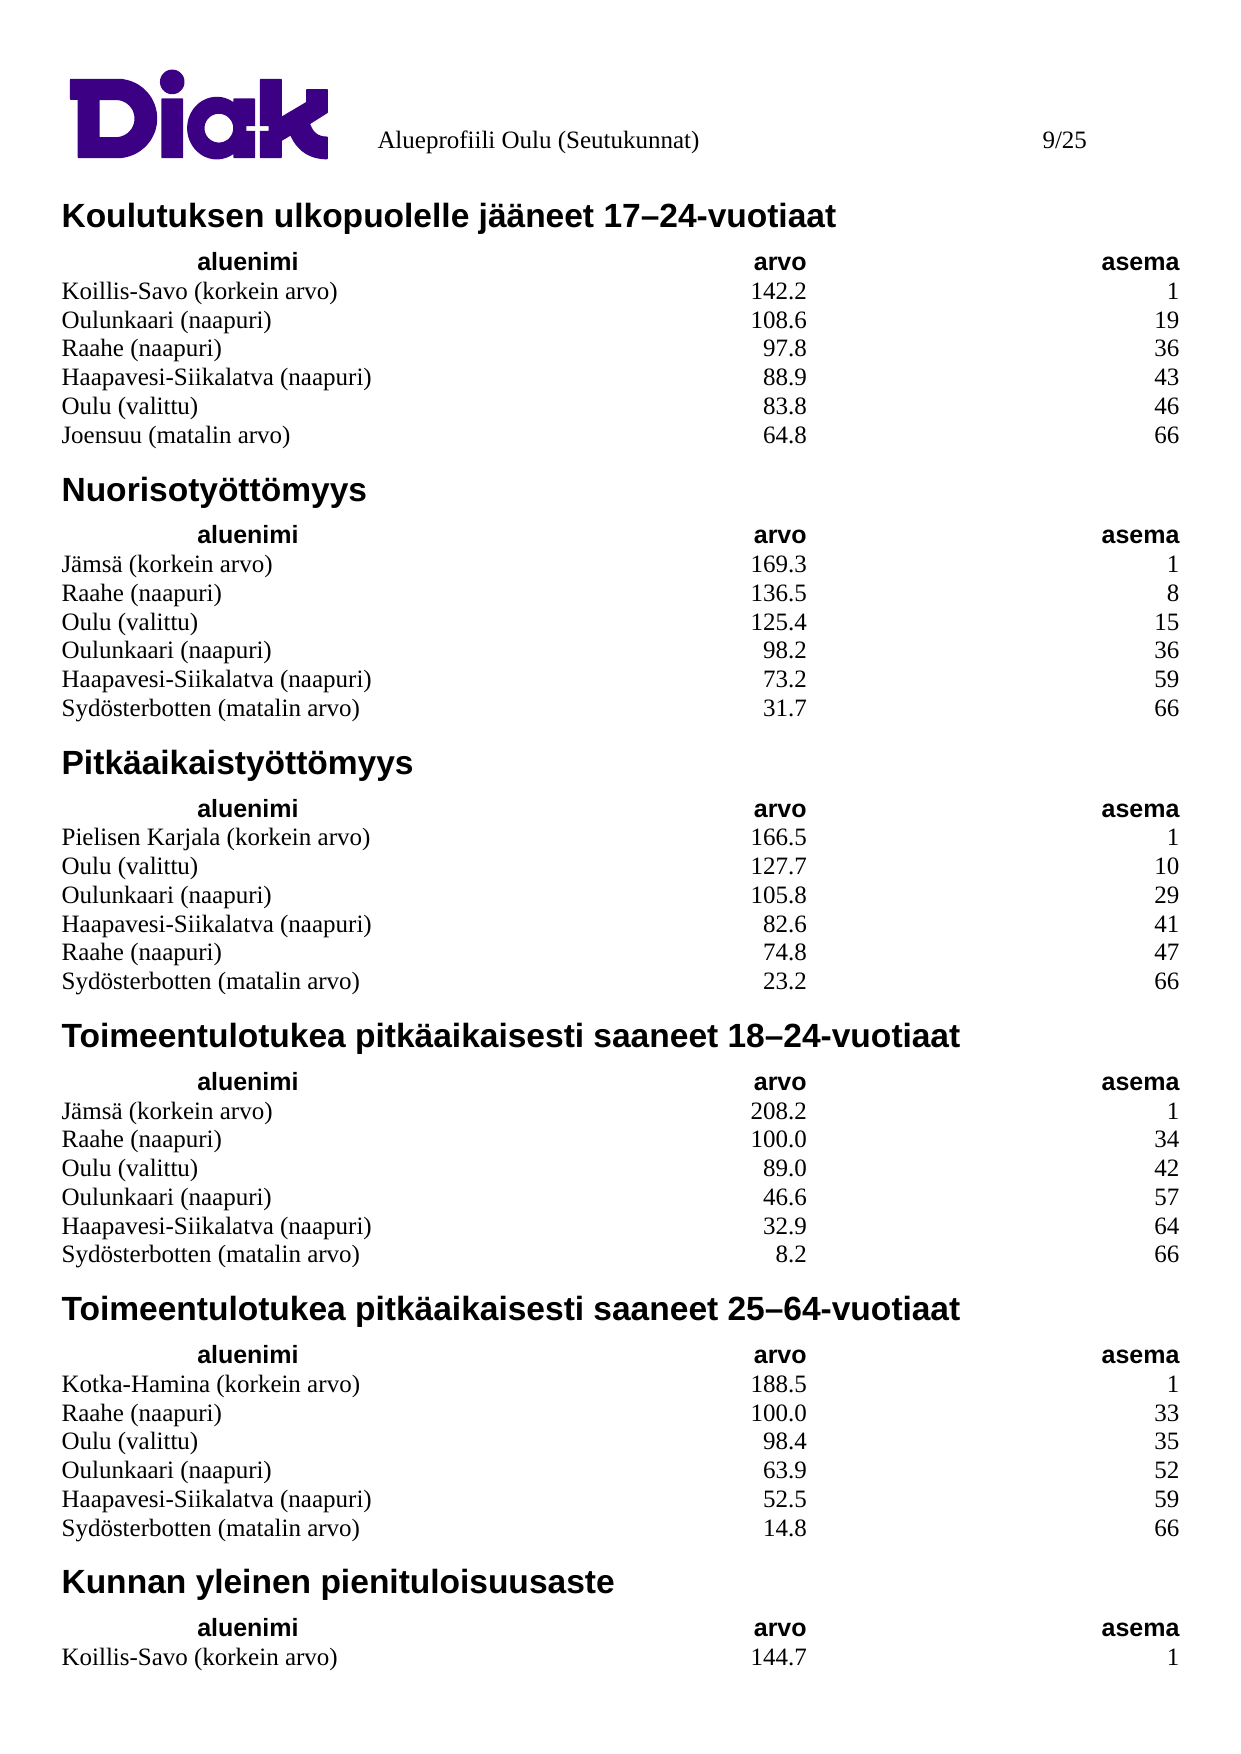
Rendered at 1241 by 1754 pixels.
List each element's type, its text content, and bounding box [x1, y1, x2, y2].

table_cell 19 [806, 305, 1179, 333]
table_cell 23.2 [434, 966, 806, 995]
table_cell 34 [806, 1125, 1179, 1153]
table_cell 1 [806, 549, 1179, 578]
table_cell 105.8 [434, 880, 806, 909]
table_cell Oulu (valittu) [61, 851, 434, 880]
table_header asema [806, 794, 1179, 822]
table_header aluenimi [61, 247, 434, 276]
table_cell Raahe (naapuri) [61, 1398, 434, 1426]
table_header asema [806, 1614, 1179, 1642]
table_cell 1 [806, 1642, 1179, 1671]
table_cell 100.0 [434, 1398, 806, 1426]
table_cell Kotka-Hamina (korkein arvo) [61, 1369, 434, 1398]
table_cell 88.9 [434, 362, 806, 391]
table_cell Pielisen Karjala (korkein arvo) [61, 823, 434, 851]
table_cell 41 [806, 909, 1179, 937]
table_cell 46 [806, 391, 1179, 420]
table_cell Oulunkaari (naapuri) [61, 636, 434, 664]
table_cell 59 [806, 664, 1179, 693]
table_cell 31.7 [434, 693, 806, 722]
table_cell 29 [806, 880, 1179, 909]
table_cell Sydösterbotten (matalin arvo) [61, 693, 434, 722]
table_cell 188.5 [434, 1369, 806, 1398]
table_cell Koillis-Savo (korkein arvo) [61, 276, 434, 305]
table_cell 98.4 [434, 1426, 806, 1455]
table_cell Oulunkaari (naapuri) [61, 880, 434, 909]
table_cell Oulunkaari (naapuri) [61, 1455, 434, 1484]
table_cell 43 [806, 362, 1179, 391]
table_cell 169.3 [434, 549, 806, 578]
table_cell 8.2 [434, 1240, 806, 1268]
table_cell 46.6 [434, 1182, 806, 1211]
table_cell 47 [806, 938, 1179, 966]
table_cell 1 [806, 276, 1179, 305]
table_cell Raahe (naapuri) [61, 1125, 434, 1153]
subtitle Toimeentulotukea pitkäaikaisesti saaneet 25–64-vuotiaat [61, 1289, 1179, 1328]
table_cell Sydösterbotten (matalin arvo) [61, 1240, 434, 1268]
table_cell 66 [806, 693, 1179, 722]
table_cell Haapavesi-Siikalatva (naapuri) [61, 1211, 434, 1239]
table_cell 15 [806, 607, 1179, 636]
table_cell 8 [806, 578, 1179, 607]
table_cell Haapavesi-Siikalatva (naapuri) [61, 1484, 434, 1513]
table_cell 97.8 [434, 334, 806, 362]
table_cell 166.5 [434, 823, 806, 851]
table_cell 208.2 [434, 1096, 806, 1124]
table_cell 33 [806, 1398, 1179, 1426]
table_cell 66 [806, 1240, 1179, 1268]
table_cell 64.8 [434, 420, 806, 448]
table_cell 82.6 [434, 909, 806, 937]
table_header asema [806, 521, 1179, 549]
table_cell 35 [806, 1426, 1179, 1455]
table_cell Oulu (valittu) [61, 391, 434, 420]
table_header asema [806, 1340, 1179, 1369]
table_header arvo [434, 1340, 806, 1369]
table_cell 136.5 [434, 578, 806, 607]
table_cell 42 [806, 1153, 1179, 1182]
table_header arvo [434, 247, 806, 276]
table_cell 1 [806, 823, 1179, 851]
table_header aluenimi [61, 794, 434, 822]
table_cell Raahe (naapuri) [61, 334, 434, 362]
table_header arvo [434, 1067, 806, 1096]
table_cell Raahe (naapuri) [61, 578, 434, 607]
table_cell Haapavesi-Siikalatva (naapuri) [61, 362, 434, 391]
table_cell Oulunkaari (naapuri) [61, 1182, 434, 1211]
table_cell 66 [806, 420, 1179, 448]
table_cell Jämsä (korkein arvo) [61, 1096, 434, 1124]
table_cell 125.4 [434, 607, 806, 636]
table_cell 10 [806, 851, 1179, 880]
table_cell 74.8 [434, 938, 806, 966]
table_cell 73.2 [434, 664, 806, 693]
table_cell Haapavesi-Siikalatva (naapuri) [61, 664, 434, 693]
table_cell Oulunkaari (naapuri) [61, 305, 434, 333]
table_cell Joensuu (matalin arvo) [61, 420, 434, 448]
table_header asema [806, 247, 1179, 276]
table_cell 36 [806, 636, 1179, 664]
table_header arvo [434, 521, 806, 549]
table_cell 108.6 [434, 305, 806, 333]
table_cell 14.8 [434, 1513, 806, 1541]
table_header arvo [434, 794, 806, 822]
table_cell Oulu (valittu) [61, 1426, 434, 1455]
table_header arvo [434, 1614, 806, 1642]
table_cell 57 [806, 1182, 1179, 1211]
table_cell 89.0 [434, 1153, 806, 1182]
table_cell 36 [806, 334, 1179, 362]
table_header aluenimi [61, 521, 434, 549]
table_cell 59 [806, 1484, 1179, 1513]
table_cell 83.8 [434, 391, 806, 420]
table_cell Sydösterbotten (matalin arvo) [61, 966, 434, 995]
table_cell Oulu (valittu) [61, 1153, 434, 1182]
table_cell 127.7 [434, 851, 806, 880]
table_header asema [806, 1067, 1179, 1096]
table_cell 1 [806, 1369, 1179, 1398]
table_header aluenimi [61, 1614, 434, 1642]
table_header aluenimi [61, 1067, 434, 1096]
table_cell 66 [806, 966, 1179, 995]
table_cell Raahe (naapuri) [61, 938, 434, 966]
table_cell 52 [806, 1455, 1179, 1484]
table_cell Jämsä (korkein arvo) [61, 549, 434, 578]
subtitle Koulutuksen ulkopuolelle jääneet 17–24-vuotiaat [61, 196, 1179, 235]
table_cell Sydösterbotten (matalin arvo) [61, 1513, 434, 1541]
subtitle Pitkäaikaistyöttömyys [61, 743, 1179, 781]
table_cell 100.0 [434, 1125, 806, 1153]
table_cell 52.5 [434, 1484, 806, 1513]
table_cell 142.2 [434, 276, 806, 305]
table_cell 144.7 [434, 1642, 806, 1671]
subtitle Toimeentulotukea pitkäaikaisesti saaneet 18–24-vuotiaat [61, 1016, 1179, 1054]
table_cell Koillis-Savo (korkein arvo) [61, 1642, 434, 1671]
table_cell 64 [806, 1211, 1179, 1239]
subtitle Nuorisotyöttömyys [61, 469, 1179, 508]
table_cell 63.9 [434, 1455, 806, 1484]
table_cell Oulu (valittu) [61, 607, 434, 636]
table_cell Haapavesi-Siikalatva (naapuri) [61, 909, 434, 937]
table_header aluenimi [61, 1340, 434, 1369]
table_cell 66 [806, 1513, 1179, 1541]
table_cell 98.2 [434, 636, 806, 664]
table_cell 1 [806, 1096, 1179, 1124]
table_cell 32.9 [434, 1211, 806, 1239]
subtitle Kunnan yleinen pienituloisuusaste [61, 1562, 1179, 1601]
